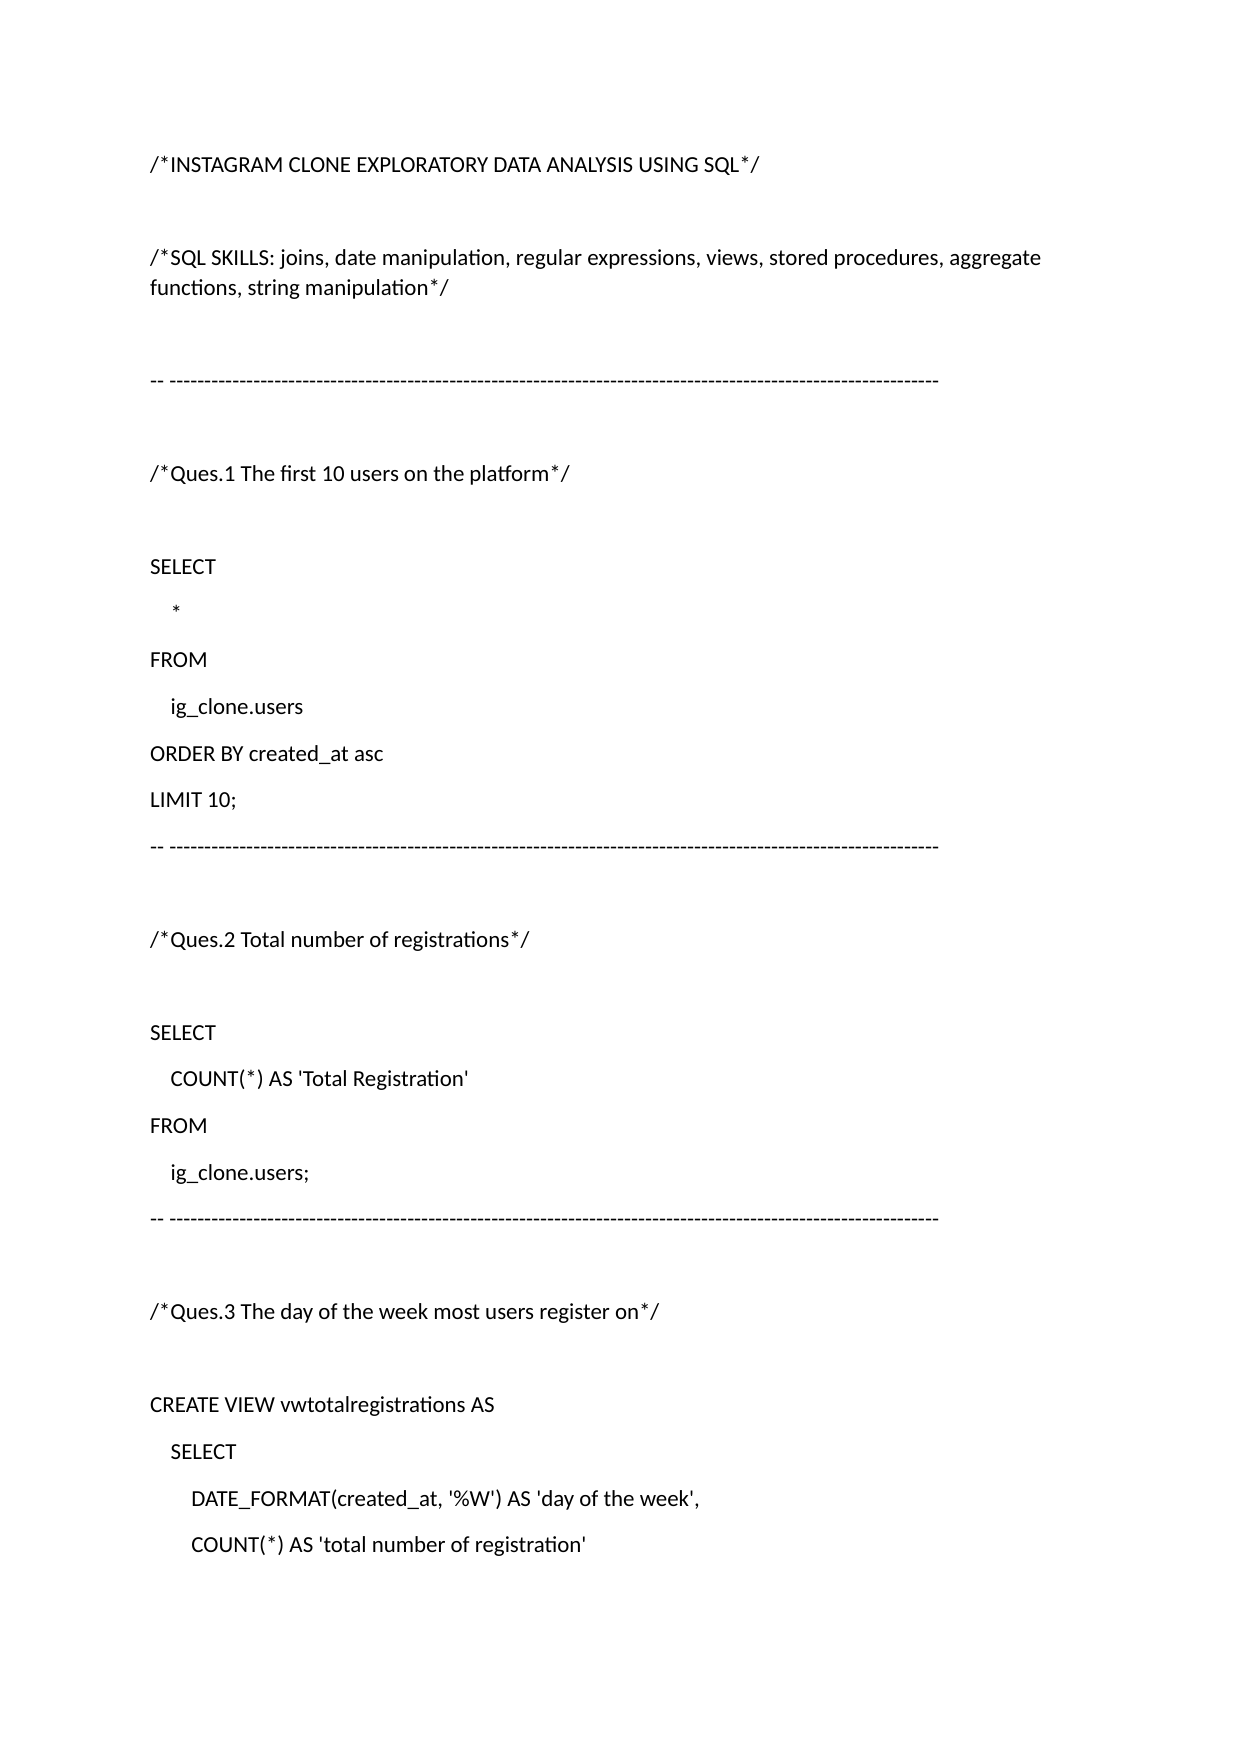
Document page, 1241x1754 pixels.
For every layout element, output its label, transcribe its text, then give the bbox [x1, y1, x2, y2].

text DATE_FORMAT(created_at, '%W') AS 'day of the week', [150, 1484, 1090, 1512]
text /*Ques.1 The first 10 users on the platform*/ [150, 459, 1090, 487]
text -- -------------------------------------------------------------------------------------------------------------- [150, 832, 1090, 860]
text LIMIT 10; [150, 785, 1090, 813]
text CREATE VIEW vwtotalregistrations AS [150, 1391, 1090, 1418]
text ig_clone.users; [150, 1158, 1090, 1186]
text /*Ques.2 Total number of registrations*/ [150, 925, 1090, 953]
text COUNT(*) AS 'Total Registration' [150, 1064, 1090, 1093]
text SELECT [150, 552, 1090, 580]
text FROM [150, 646, 1090, 673]
text ORDER BY created_at asc [150, 739, 1090, 767]
text * [150, 599, 1090, 627]
text /*Ques.3 The day of the week most users register on*/ [150, 1297, 1090, 1325]
text COUNT(*) AS 'total number of registration' [150, 1530, 1090, 1558]
text ig_clone.users [150, 692, 1090, 720]
text -- -------------------------------------------------------------------------------------------------------------- [150, 366, 1090, 394]
text /*INSTAGRAM CLONE EXPLORATORY DATA ANALYSIS USING SQL*/ [150, 150, 1090, 178]
text SELECT [150, 1018, 1090, 1046]
text /*SQL SKILLS: joins, date manipulation, regular expressions, views, stored procedures, aggregate functions, string manipulation*/ [150, 243, 1090, 301]
text -- -------------------------------------------------------------------------------------------------------------- [150, 1204, 1090, 1232]
text SELECT [150, 1437, 1090, 1465]
text FROM [150, 1111, 1090, 1139]
